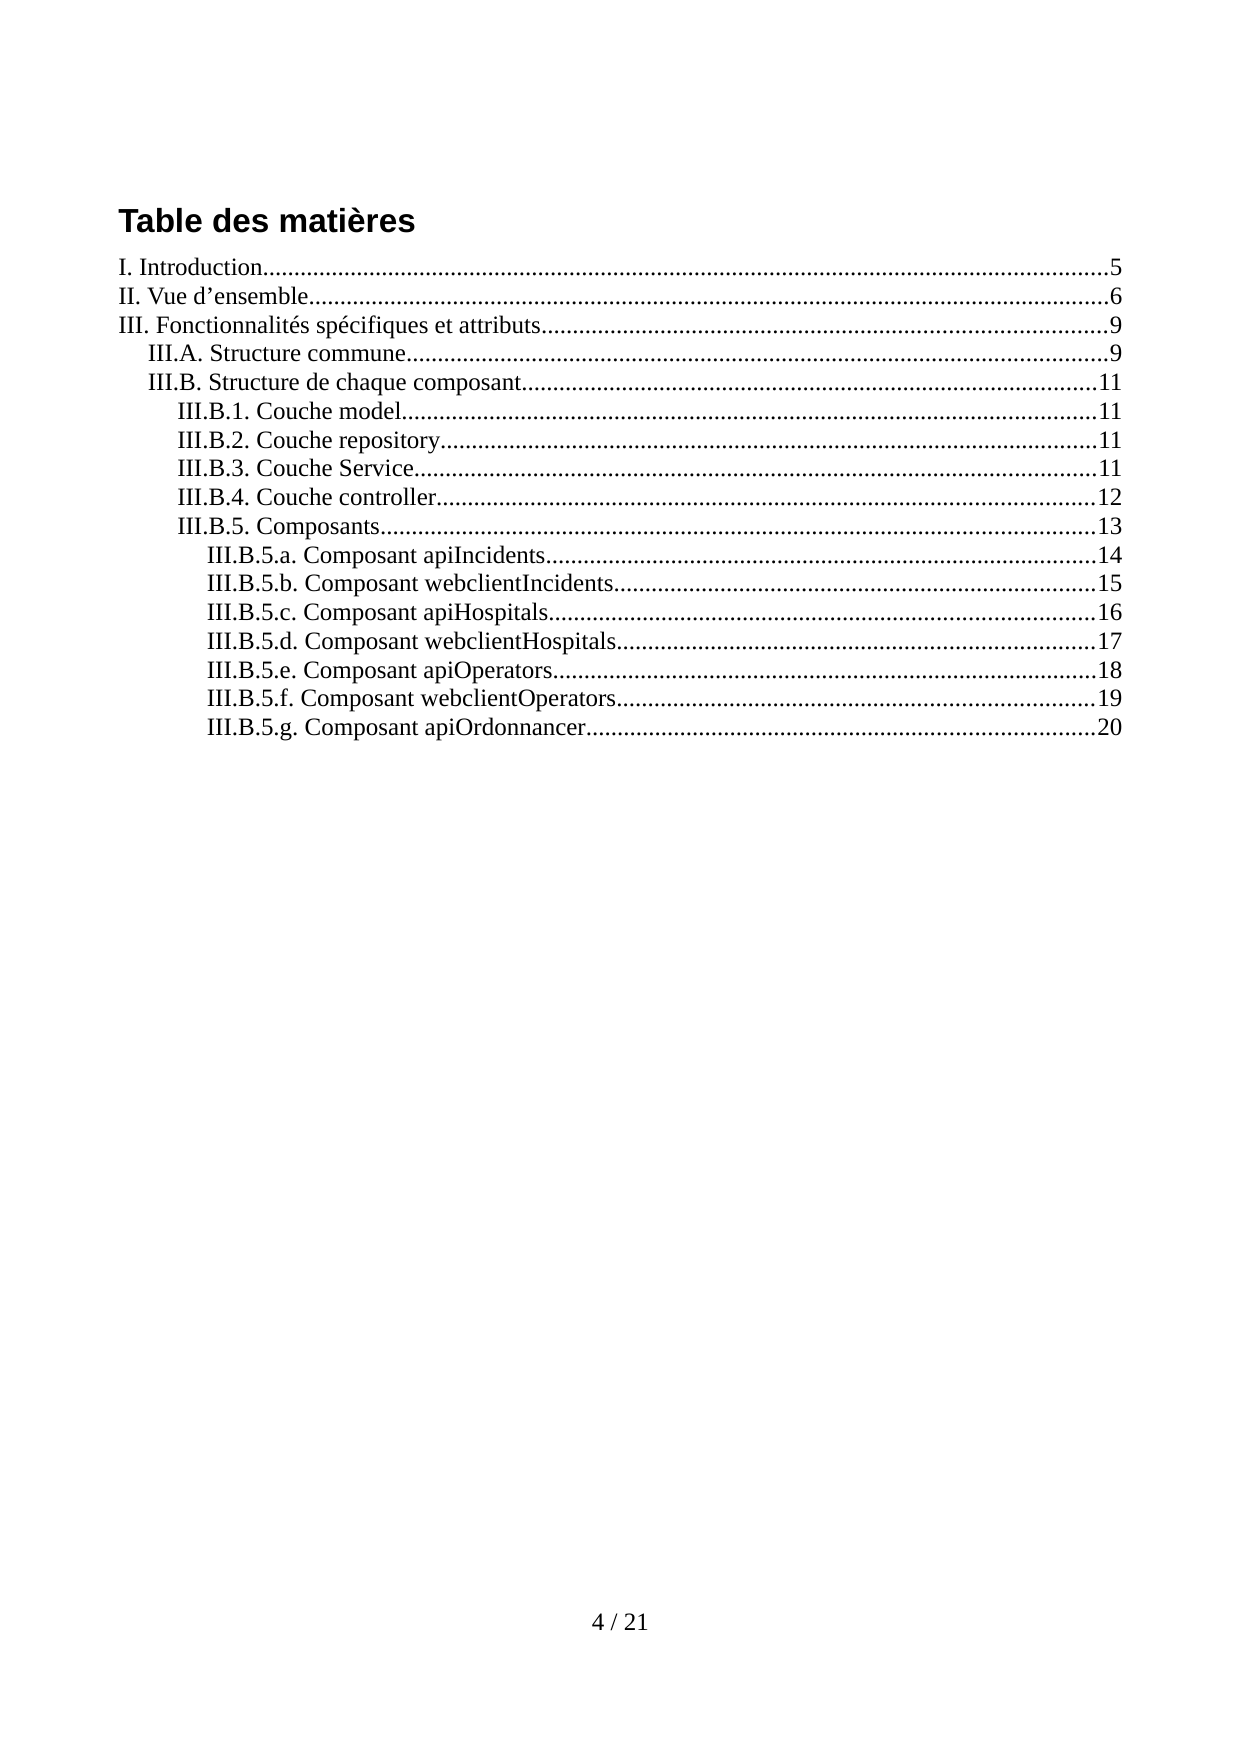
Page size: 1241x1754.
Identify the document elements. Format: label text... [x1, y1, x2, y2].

text III.B.5.d. Composant webclientHospitals 17 [207, 626, 1122, 655]
text III.A. Structure commune 9 [148, 338, 1122, 367]
text III.B.5.c. Composant apiHospitals 16 [207, 597, 1122, 626]
text III. Fonctionnalités spécifiques et attributs 9 [118, 310, 1122, 338]
text III.B.5. Composants 13 [177, 511, 1122, 540]
text III.B.5.e. Composant apiOperators 18 [207, 655, 1122, 683]
text III.B.5.b. Composant webclientIncidents 15 [207, 568, 1122, 597]
text II. Vue d’ensemble 6 [118, 281, 1122, 310]
text III.B. Structure de chaque composant 11 [148, 367, 1122, 396]
text III.B.1. Couche model 11 [177, 396, 1122, 425]
text I. Introduction 5 [118, 252, 1122, 281]
text III.B.4. Couche controller 12 [177, 482, 1122, 511]
text III.B.2. Couche repository 11 [177, 425, 1122, 453]
text III.B.5.g. Composant apiOrdonnancer 20 [207, 712, 1122, 741]
subtitle Table des matières [118, 201, 1122, 240]
text III.B.5.a. Composant apiIncidents 14 [207, 540, 1122, 568]
text III.B.3. Couche Service 11 [177, 453, 1122, 482]
text III.B.5.f. Composant webclientOperators 19 [207, 683, 1122, 712]
